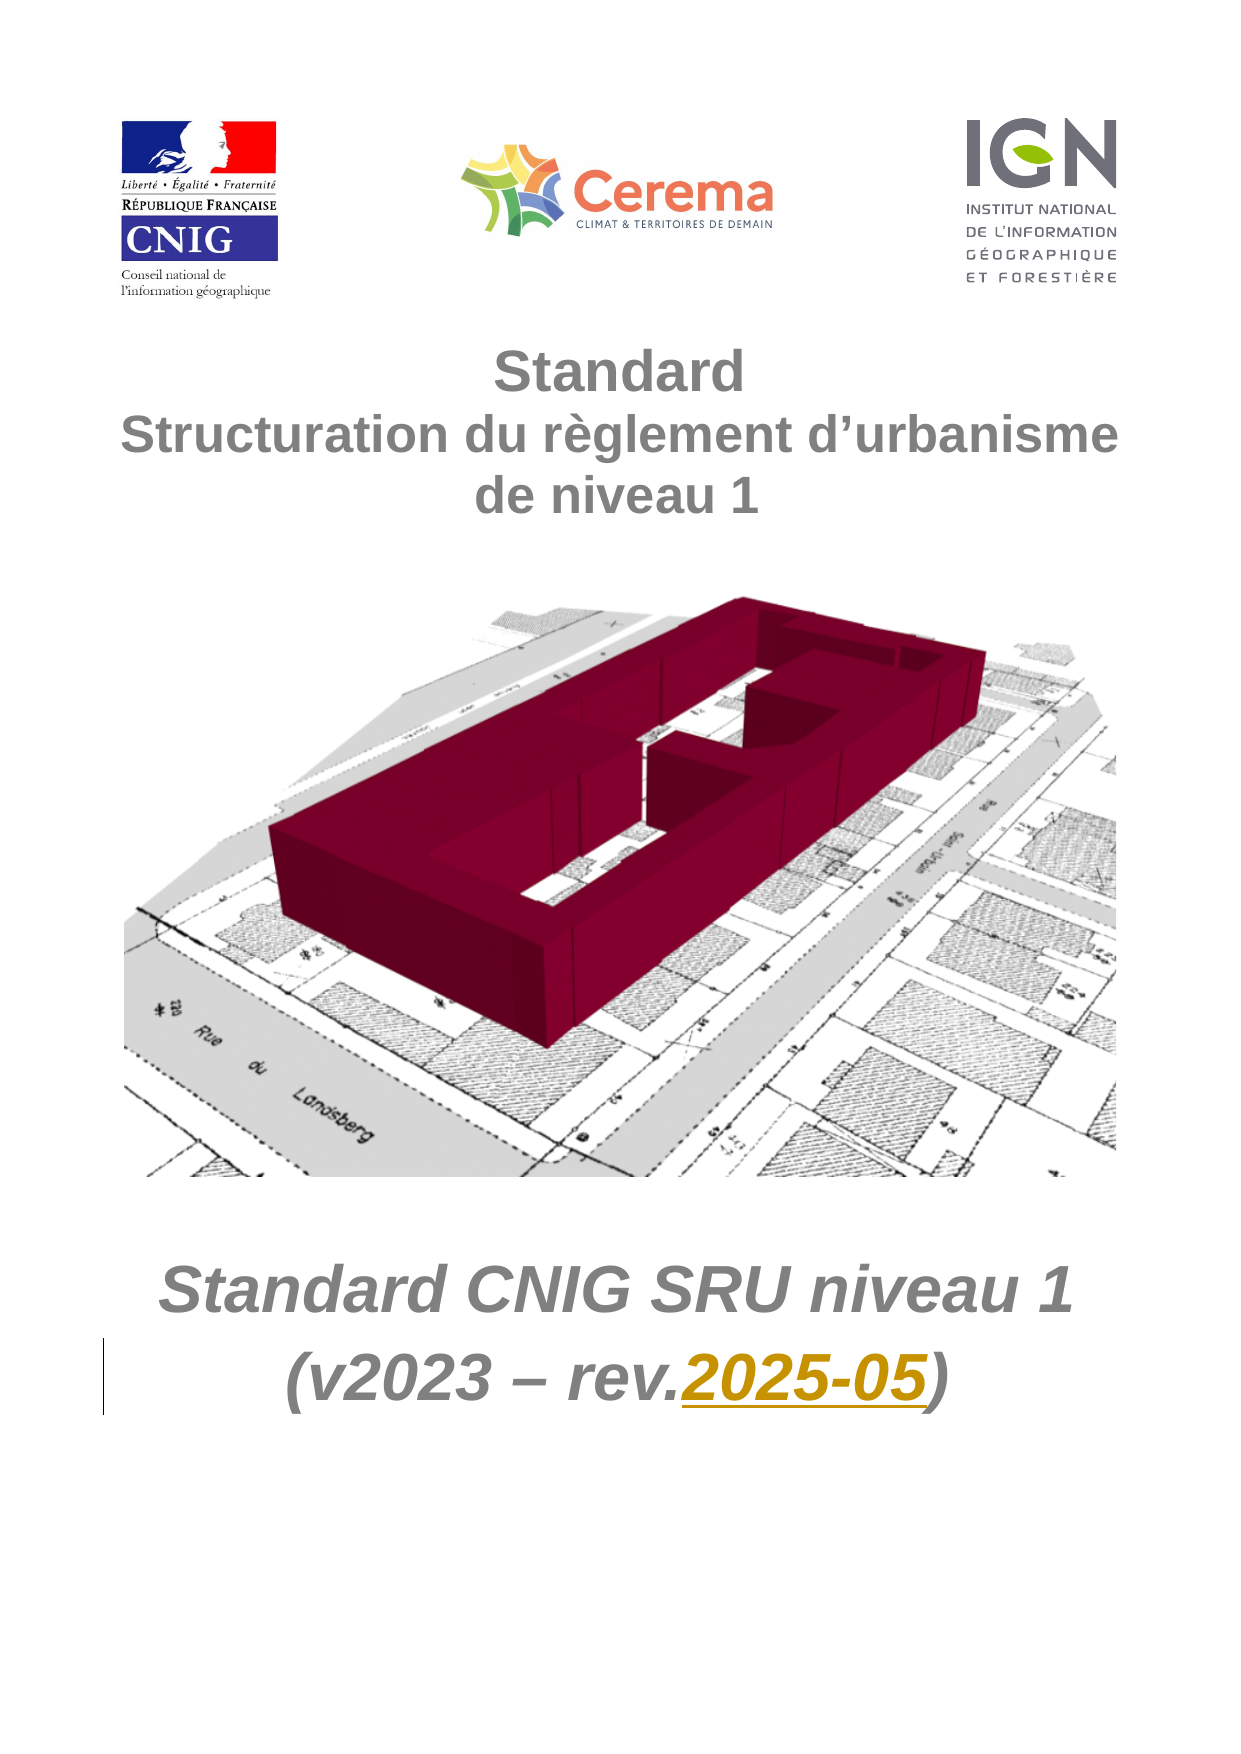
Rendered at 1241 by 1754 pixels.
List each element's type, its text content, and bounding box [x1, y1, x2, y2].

table_cell Standard CNIG SRU niveau 1 (v2023 – rev.2025-05) [118, 1239, 1122, 1415]
picture [452, 118, 787, 267]
picture [118, 118, 280, 305]
table_header [787, 118, 1122, 307]
table_cell Standard Structuration du règlement d’urbanisme de niveau 1 [118, 307, 1122, 553]
picture [124, 553, 1117, 1177]
table_header [118, 118, 452, 307]
table_cell [118, 553, 1122, 1239]
table_header [452, 267, 787, 307]
